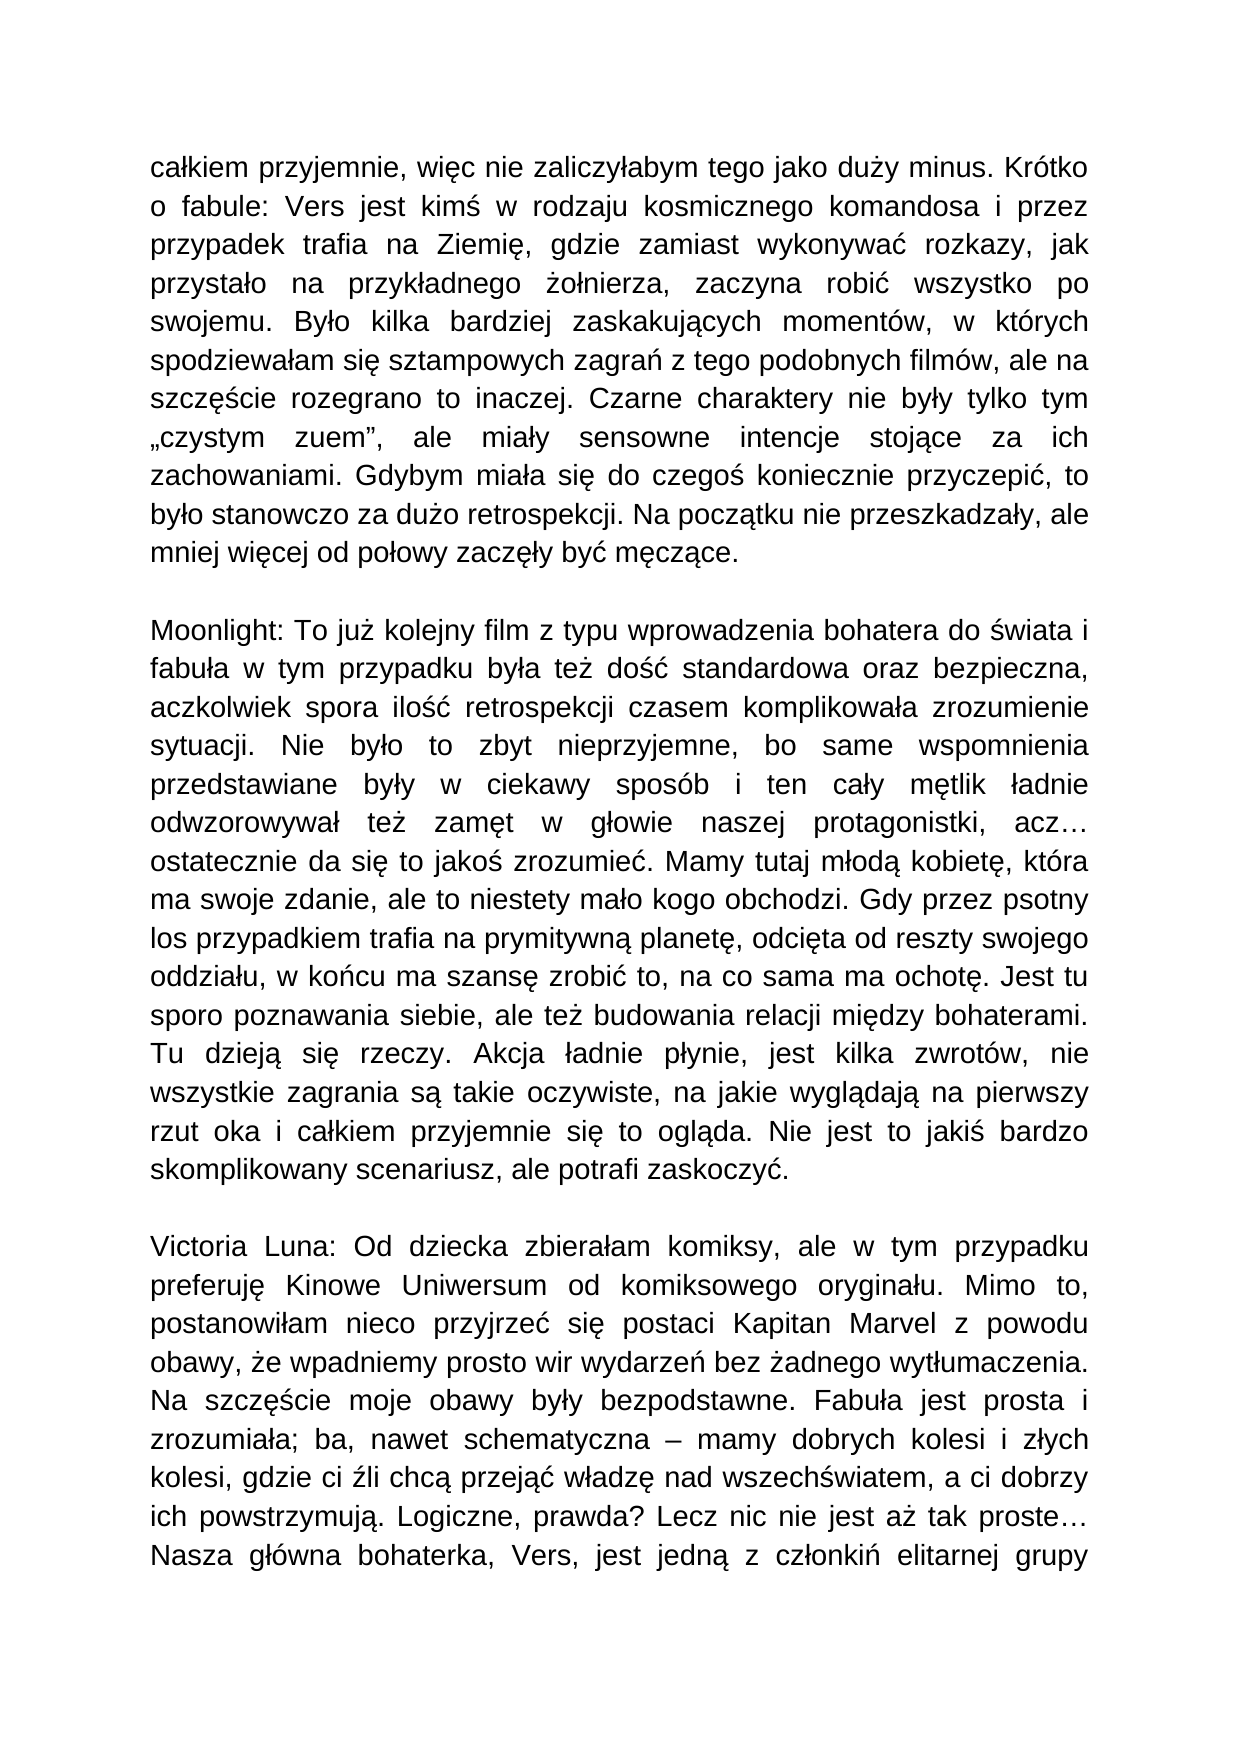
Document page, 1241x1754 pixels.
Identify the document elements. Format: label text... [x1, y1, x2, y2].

text Victoria Luna: Od dziecka zbierałam komiksy, ale w tym przypadku preferuję Kinowe Uniwersum od komiksowego oryginału. Mimo to, postanowiłam nieco przyjrzeć się postaci Kapitan Marvel z powodu obawy, że wpadniemy prosto wir wydarzeń bez żadnego wytłumaczenia. Na szczęście moje obawy były bezpodstawne. Fabuła jest prosta i zrozumiała; ba, nawet schematyczna – mamy dobrych kolesi i złych kolesi, gdzie ci źli chcą przejąć władzę nad wszechświatem, a ci dobrzy ich powstrzymują. Logiczne, prawda? Lecz nic nie jest aż tak proste… Nasza główna bohaterka, Vers, jest jedną z członkiń elitarnej grupy [150, 1229, 1090, 1571]
text całkiem przyjemnie, więc nie zaliczyłabym tego jako duży minus. Krótko o fabule: Vers jest kimś w rodzaju kosmicznego komandosa i przez przypadek trafia na Ziemię, gdzie zamiast wykonywać rozkazy, jak przystało na przykładnego żołnierza, zaczyna robić wszystko po swojemu. Było kilka bardziej zaskakujących momentów, w których spodziewałam się sztampowych zagrań z tego podobnych filmów, ale na szczęście rozegrano to inaczej. Czarne charaktery nie były tylko tym „czystym zuem”, ale miały sensowne intencje stojące za ich zachowaniami. Gdybym miała się do czegoś koniecznie przyczepić, to było stanowczo za dużo retrospekcji. Na początku nie przeszkadzały, ale mniej więcej od połowy zaczęły być męczące. [150, 150, 1090, 569]
text Moonlight: To już kolejny film z typu wprowadzenia bohatera do świata i fabuła w tym przypadku była też dość standardowa oraz bezpieczna, aczkolwiek spora ilość retrospekcji czasem komplikowała zrozumienie sytuacji. Nie było to zbyt nieprzyjemne, bo same wspomnienia przedstawiane były w ciekawy sposób i ten cały mętlik ładnie odwzorowywał też zamęt w głowie naszej protagonistki, acz… ostatecznie da się to jakoś zrozumieć. Mamy tutaj młodą kobietę, która ma swoje zdanie, ale to niestety mało kogo obchodzi. Gdy przez psotny los przypadkiem trafia na prymitywną planetę, odcięta od reszty swojego oddziału, w końcu ma szansę zrobić to, na co sama ma ochotę. Jest tu sporo poznawania siebie, ale też budowania relacji między bohaterami. Tu dzieją się rzeczy. Akcja ładnie płynie, jest kilka zwrotów, nie wszystkie zagrania są takie oczywiste, na jakie wyglądają na pierwszy rzut oka i całkiem przyjemnie się to ogląda. Nie jest to jakiś bardzo skomplikowany scenariusz, ale potrafi zaskoczyć. [150, 612, 1090, 1186]
